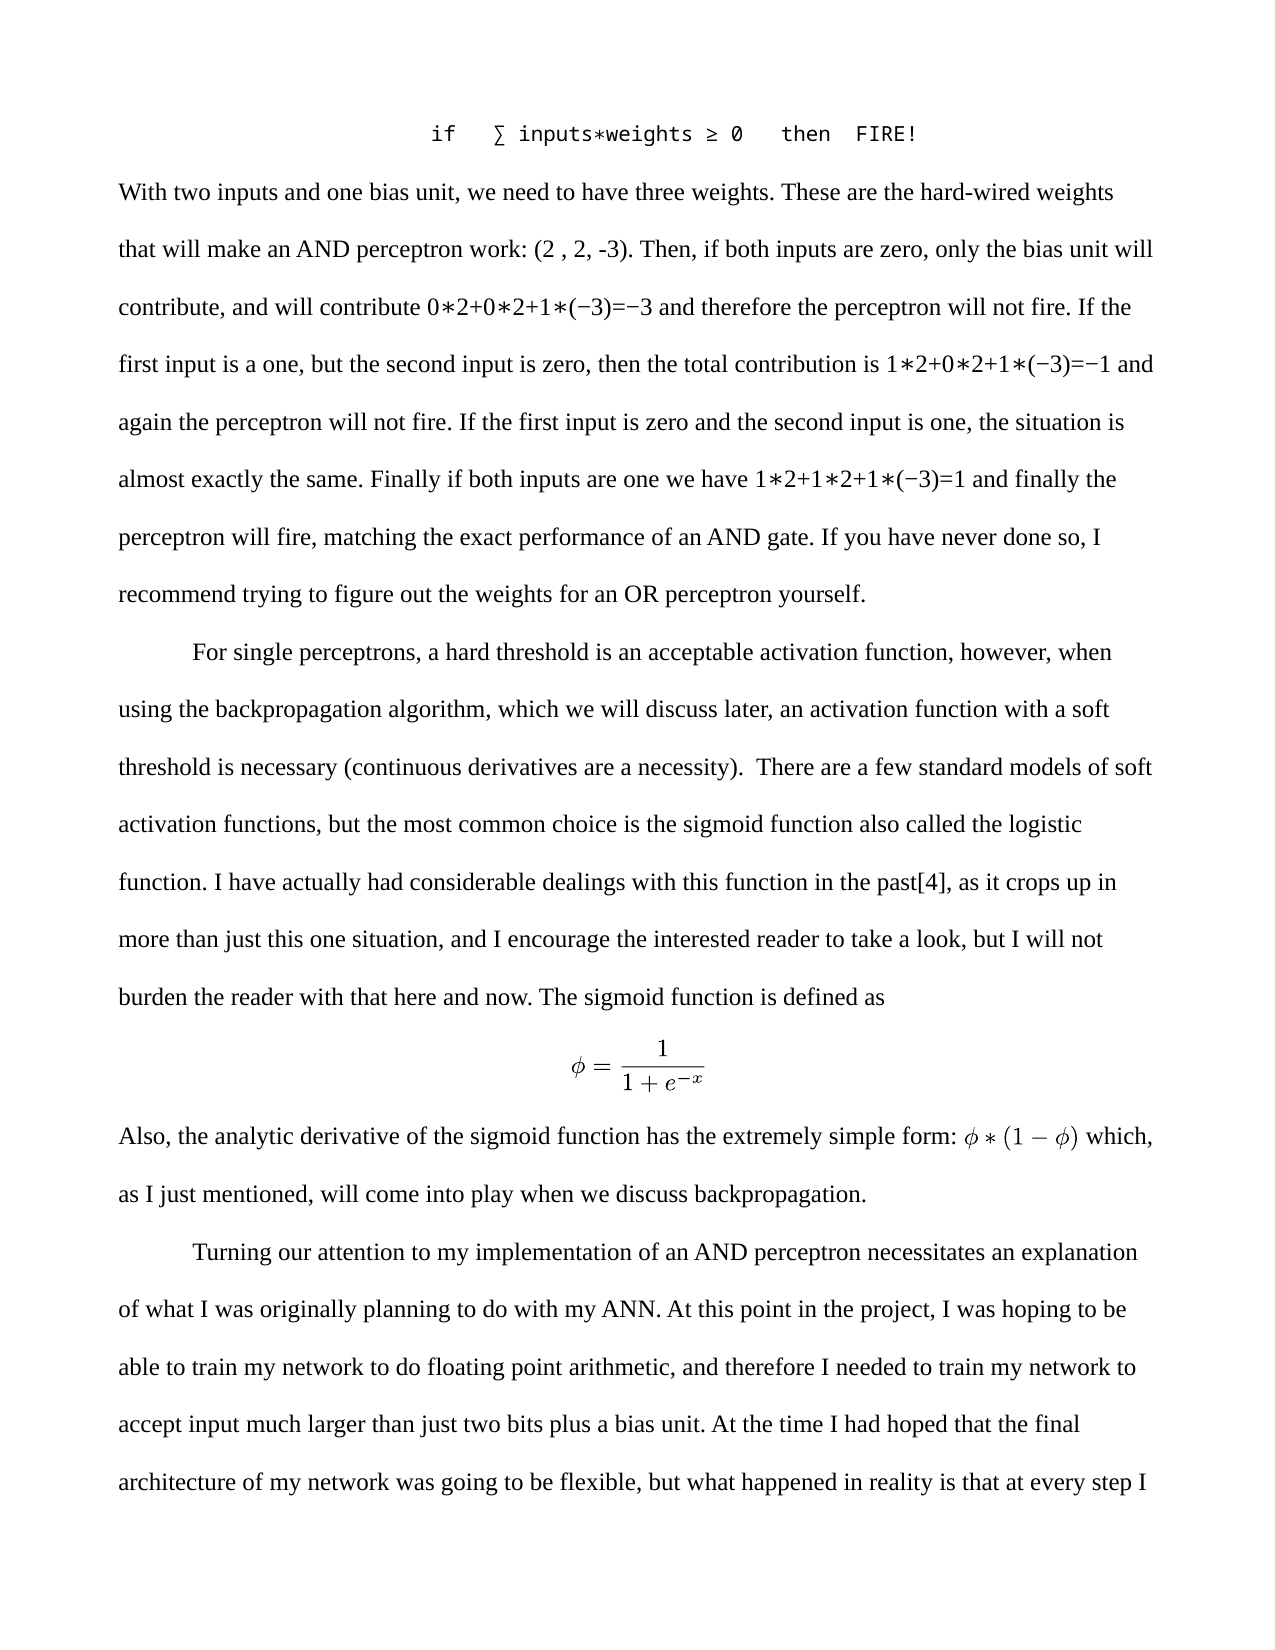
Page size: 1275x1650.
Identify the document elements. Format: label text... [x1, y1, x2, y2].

text Also, the analytic derivative of the sigmoid function has the extremely simple form: which, as I just mentioned, will come into play when we discuss backpropagation. [118, 1121, 1157, 1208]
text For single perceptrons, a hard threshold is an acceptable activation function, however, when using the backpropagation algorithm, which we will discuss later, an activation function with a soft threshold is necessary (continuous derivatives are a necessity). There are a few standard models of soft activation functions, but the most common choice is the sigmoid function also called the logistic function. I have actually had considerable dealings with this function in the past[4], as it crops up in more than just this one situation, and I encourage the interested reader to take a look, but I will not burden the reader with that here and now. The sigmoid function is defined as [118, 637, 1157, 1011]
text if ∑ inputs∗weights ≥ 0 then FIRE! [118, 118, 1157, 148]
text Turning our attention to my implementation of an AND perceptron necessitates an explanation of what I was originally planning to do with my ANN. At this point in the project, I was hoping to be able to train my network to do floating point arithmetic, and therefore I needed to train my network to accept input much larger than just two bits plus a bias unit. At the time I had hoped that the final architecture of my network was going to be flexible, but what happened in reality is that at every step I [118, 1237, 1157, 1496]
text With two inputs and one bias unit, we need to have three weights. These are the hard-wired weights that will make an AND perceptron work: (2 , 2, -3). Then, if both inputs are zero, only the bias unit will contribute, and will contribute 0∗2+0∗2+1∗(−3)=−3 and therefore the perceptron will not fire. If the first input is a one, but the second input is zero, then the total contribution is 1∗2+0∗2+1∗(−3)=−1 and again the perceptron will not fire. If the first input is zero and the second input is one, the situation is almost exactly the same. Finally if both inputs are one we have 1∗2+1∗2+1∗(−3)=1 and finally the perceptron will fire, matching the exact performance of an AND gate. If you have never done so, I recommend trying to figure out the weights for an OR perceptron yourself. [118, 177, 1157, 608]
